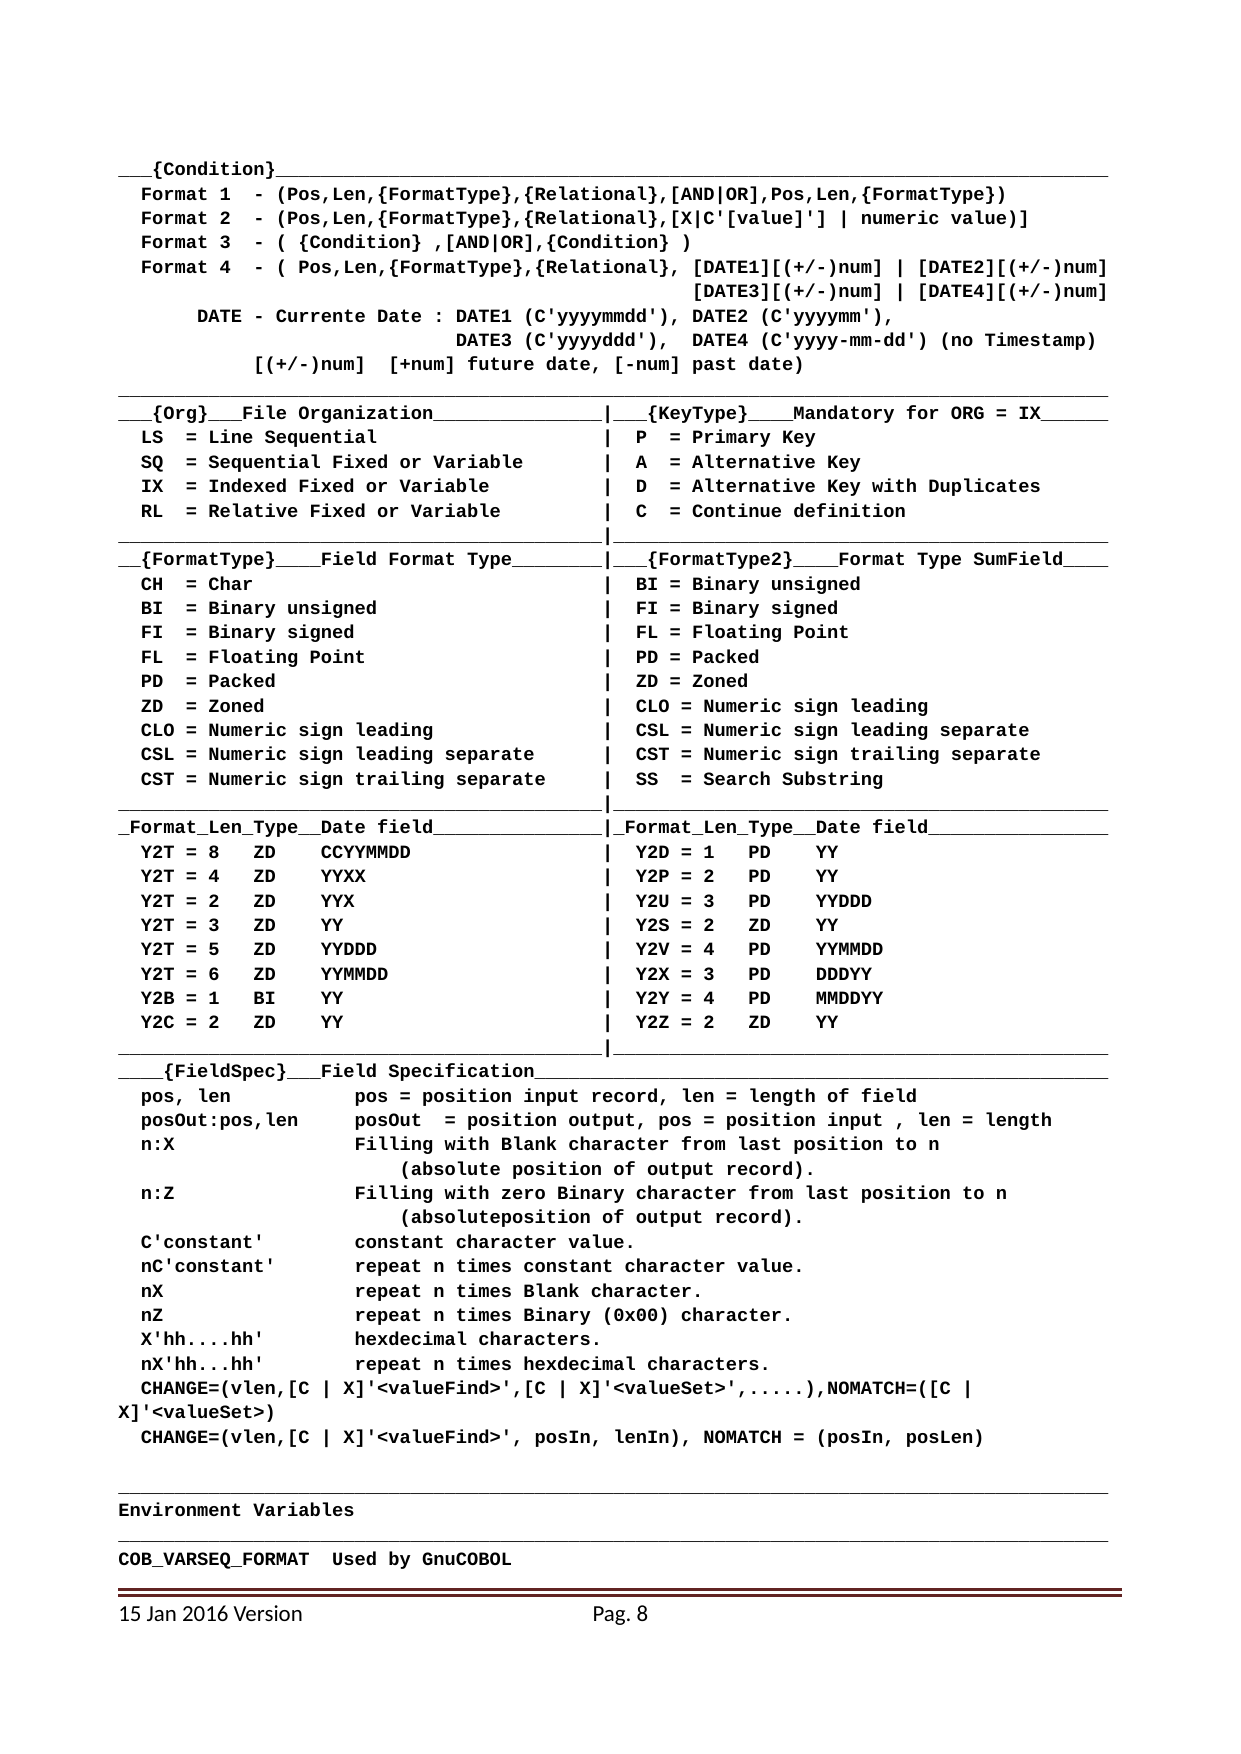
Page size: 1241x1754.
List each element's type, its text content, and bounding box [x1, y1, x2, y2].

text PD = Packed | ZD = Zoned [118, 672, 1122, 693]
text Y2T = 2 ZD YYX | Y2U = 3 PD YYDDD [118, 891, 1122, 913]
text Y2T = 3 ZD YY | Y2S = 2 ZD YY [118, 916, 1122, 937]
text [DATE3][(+/-)num] | [DATE4][(+/-)num] [118, 282, 1122, 303]
text CHANGE=(vlen,[C | X]'<valueFind>',[C | X]'<valueSet>',.....),NOMATCH=([C | X]'<valueSet>) [118, 1379, 1122, 1424]
text Format 3 - ( {Condition} ,[AND|OR],{Condition} ) [118, 233, 1122, 254]
text n:X Filling with Blank character from last position to n [118, 1135, 1122, 1156]
text pos, len pos = position input record, len = length of field [118, 1086, 1122, 1108]
text CST = Numeric sign trailing separate | SS = Search Substring [118, 769, 1122, 791]
text nZ repeat n times Binary (0x00) character. [118, 1306, 1122, 1327]
text Y2T = 8 ZD CCYYMMDD | Y2D = 1 PD YY [118, 843, 1122, 864]
text ________________________________________________________________________________________ [118, 379, 1122, 401]
text CHANGE=(vlen,[C | X]'<valueFind>', posIn, lenIn), NOMATCH = (posIn, posLen) [118, 1428, 1122, 1449]
text __{FormatType}____Field Format Type________|___{FormatType2}____Format Type SumField____ [118, 550, 1122, 571]
text [(+/-)num] [+num] future date, [-num] past date) [118, 355, 1122, 376]
text posOut:pos,len posOut = position output, pos = position input , len = length [118, 1111, 1122, 1132]
text SQ = Sequential Fixed or Variable | A = Alternative Key [118, 453, 1122, 474]
text BI = Binary unsigned | FI = Binary signed [118, 599, 1122, 620]
text ___________________________________________|____________________________________________ [118, 526, 1122, 547]
text nX repeat n times Blank character. [118, 1281, 1122, 1303]
text CH = Char | BI = Binary unsigned [118, 574, 1122, 596]
text DATE - Currente Date : DATE1 (C'yyyymmdd'), DATE2 (C'yyyymm'), [118, 306, 1122, 328]
text Y2B = 1 BI YY | Y2Y = 4 PD MMDDYY [118, 989, 1122, 1010]
text X'hh....hh' hexdecimal characters. [118, 1330, 1122, 1351]
text ___________________________________________|____________________________________________ [118, 794, 1122, 815]
text ___{Org}___File Organization_______________|___{KeyType}____Mandatory for ORG = IX______ [118, 404, 1122, 425]
text DATE3 (C'yyyyddd'), DATE4 (C'yyyy-mm-dd') (no Timestamp) [118, 331, 1122, 352]
text CLO = Numeric sign leading | CSL = Numeric sign leading separate [118, 721, 1122, 742]
text ZD = Zoned | CLO = Numeric sign leading [118, 696, 1122, 718]
text ____{FieldSpec}___Field Specification___________________________________________________ [118, 1062, 1122, 1083]
text Environment Variables [118, 1501, 1122, 1522]
text FL = Floating Point | PD = Packed [118, 648, 1122, 669]
text Format 4 - ( Pos,Len,{FormatType},{Relational}, [DATE1][(+/-)num] | [DATE2][(+/-)num] [118, 258, 1122, 279]
text _Format_Len_Type__Date field_______________|_Format_Len_Type__Date field________________ [118, 818, 1122, 839]
text LS = Line Sequential | P = Primary Key [118, 428, 1122, 449]
text Y2C = 2 ZD YY | Y2Z = 2 ZD YY [118, 1013, 1122, 1034]
text C'constant' constant character value. [118, 1233, 1122, 1254]
text COB_VARSEQ_FORMAT Used by GnuCOBOL [118, 1549, 1122, 1571]
text Format 2 - (Pos,Len,{FormatType},{Relational},[X|C'[value]'] | numeric value)] [118, 209, 1122, 230]
text CSL = Numeric sign leading separate | CST = Numeric sign trailing separate [118, 745, 1122, 766]
text FI = Binary signed | FL = Floating Point [118, 623, 1122, 644]
text IX = Indexed Fixed or Variable | D = Alternative Key with Duplicates [118, 477, 1122, 498]
text ________________________________________________________________________________________ [118, 1476, 1122, 1498]
text Format 1 - (Pos,Len,{FormatType},{Relational},[AND|OR],Pos,Len,{FormatType}) [118, 184, 1122, 206]
text RL = Relative Fixed or Variable | C = Continue definition [118, 501, 1122, 523]
text Y2T = 6 ZD YYMMDD | Y2X = 3 PD DDDYY [118, 964, 1122, 986]
text Y2T = 4 ZD YYXX | Y2P = 2 PD YY [118, 867, 1122, 888]
text ________________________________________________________________________________________ [118, 1525, 1122, 1546]
text ___________________________________________|____________________________________________ [118, 1038, 1122, 1059]
text (absolute position of output record). [118, 1159, 1122, 1181]
text Y2T = 5 ZD YYDDD | Y2V = 4 PD YYMMDD [118, 940, 1122, 961]
text nC'constant' repeat n times constant character value. [118, 1257, 1122, 1278]
text n:Z Filling with zero Binary character from last position to n [118, 1184, 1122, 1205]
text ___{Condition}__________________________________________________________________________ [118, 160, 1122, 181]
text nX'hh...hh' repeat n times hexdecimal characters. [118, 1354, 1122, 1376]
text (absoluteposition of output record). [118, 1208, 1122, 1229]
